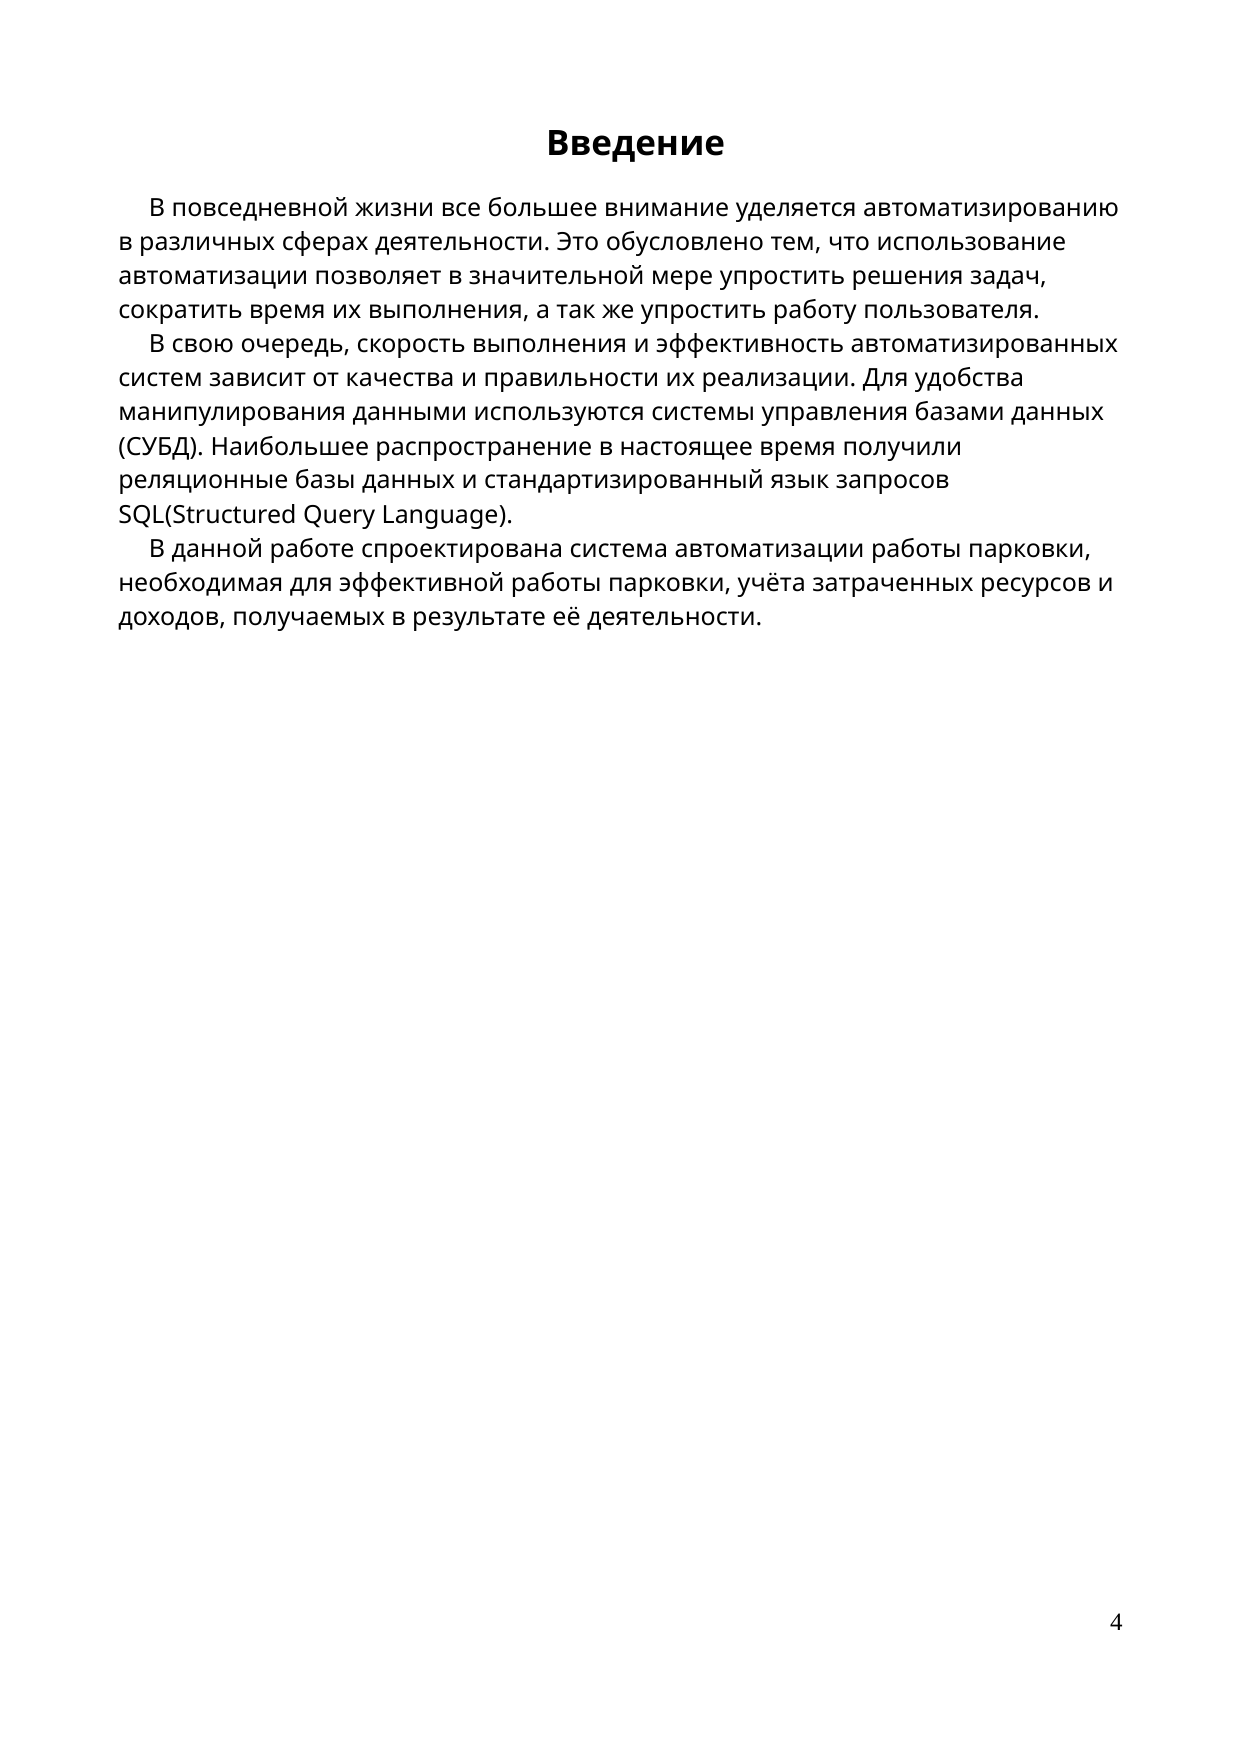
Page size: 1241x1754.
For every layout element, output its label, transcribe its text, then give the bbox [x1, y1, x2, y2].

text В свою очередь, скорость выполнения и эффективность автоматизированных систем зависит от качества и правильности их реализации. Для удобства манипулирования данными используются системы управления базами данных (СУБД). Наибольшее распространение в настоящее время получили реляционные базы данных и стандартизированный язык запросов SQL(Structured Query Language). [118, 326, 1122, 530]
text В повседневной жизни все большее внимание уделяется автоматизированию в различных сферах деятельности. Это обусловлено тем, что использование автоматизации позволяет в значительной мере упростить решения задач, сократить время их выполнения, а так же упростить работу пользователя. [118, 190, 1122, 326]
subtitle Введение [118, 118, 1122, 166]
text В данной работе спроектирована система автоматизации работы парковки, необходимая для эффективной работы парковки, учёта затраченных ресурсов и доходов, получаемых в результате её деятельности. [118, 530, 1122, 632]
